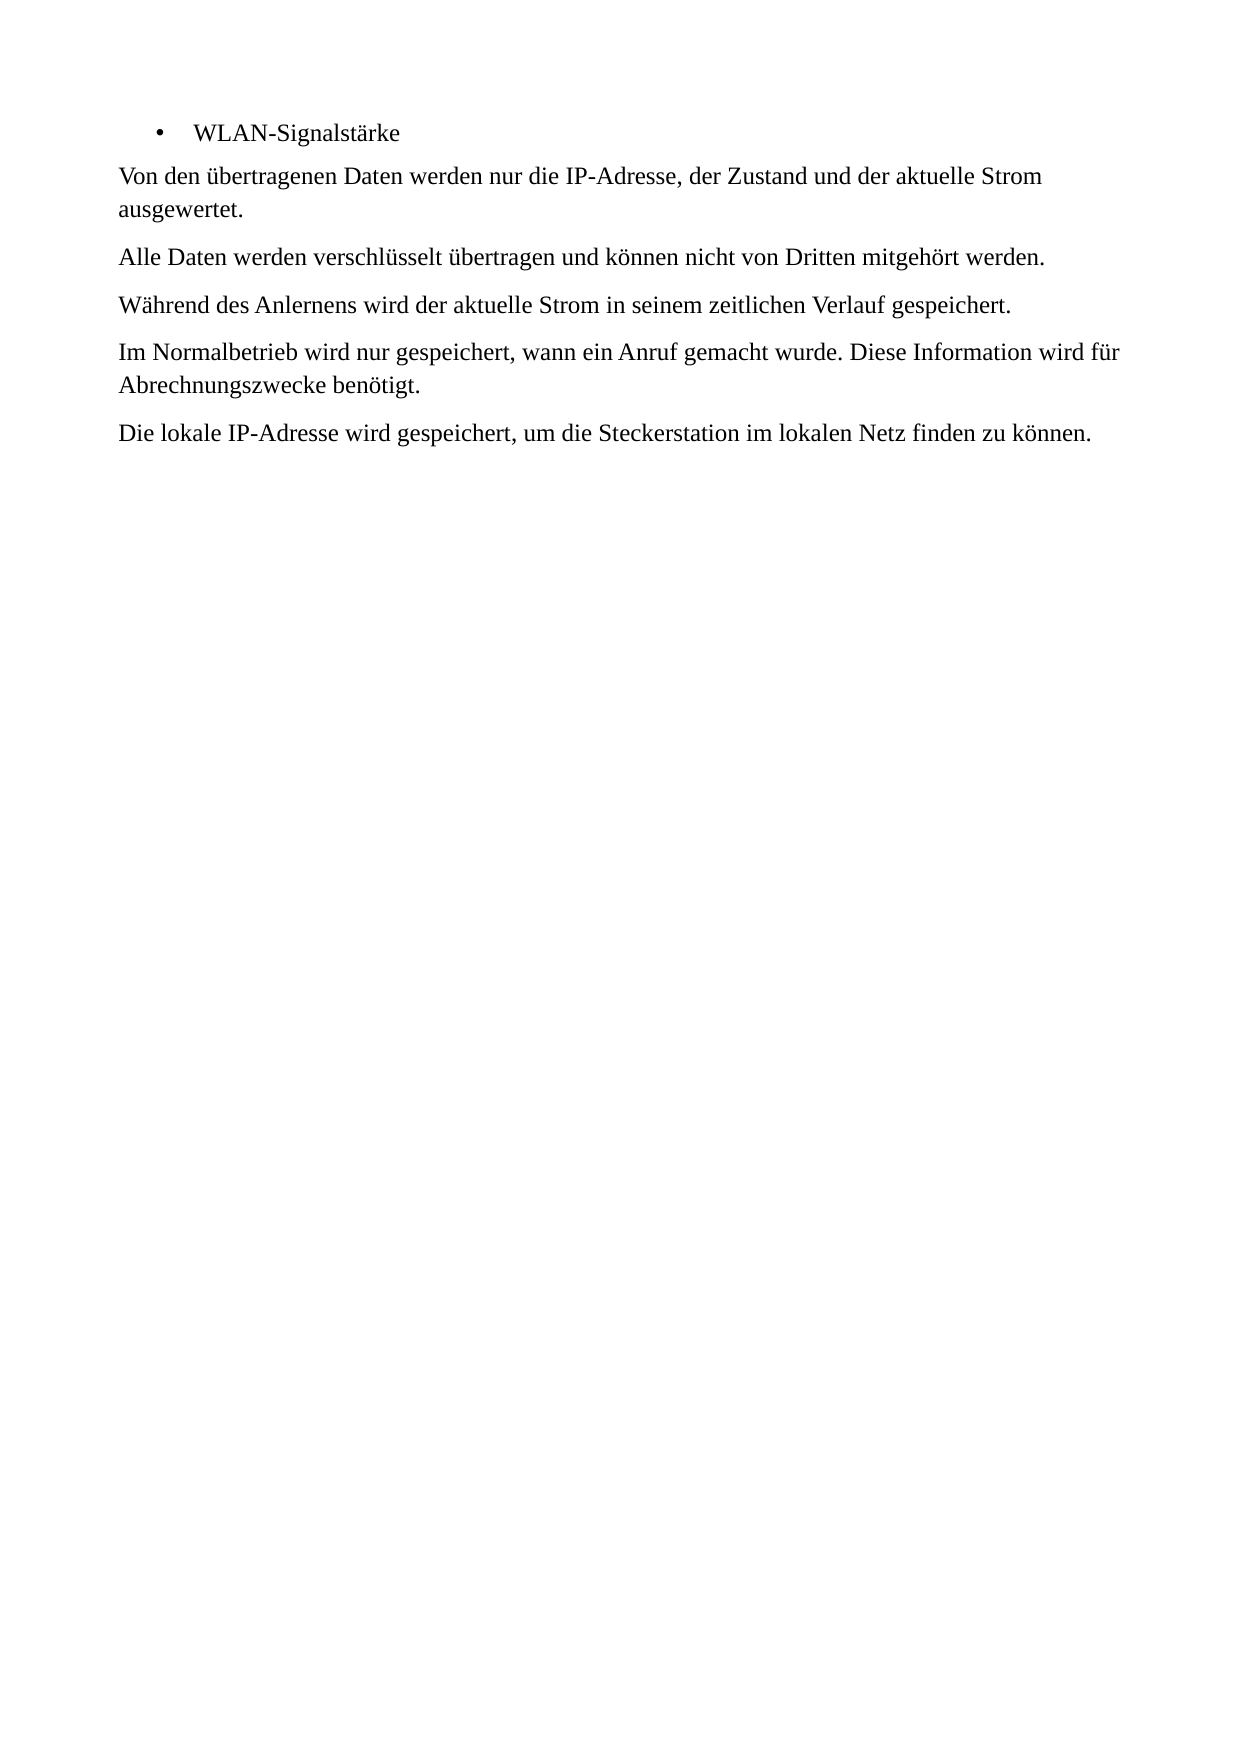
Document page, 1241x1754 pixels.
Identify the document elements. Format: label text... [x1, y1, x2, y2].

text Alle Daten werden verschlüsselt übertragen und können nicht von Dritten mitgehört werden. [118, 242, 1122, 271]
text Während des Anlernens wird der aktuelle Strom in seinem zeitlichen Verlauf gespeichert. [118, 290, 1122, 318]
text Die lokale IP-Adresse wird gespeichert, um die Steckerstation im lokalen Netz finden zu können. [118, 418, 1122, 447]
text Von den übertragenen Daten werden nur die IP-Adresse, der Zustand und der aktuelle Strom ausgewertet. [118, 161, 1122, 223]
text Im Normalbetrieb wird nur gespeichert, wann ein Anruf gemacht wurde. Diese Information wird für Abrechnungszwecke benötigt. [118, 337, 1122, 399]
list WLAN-Signalstärke [156, 118, 1122, 147]
